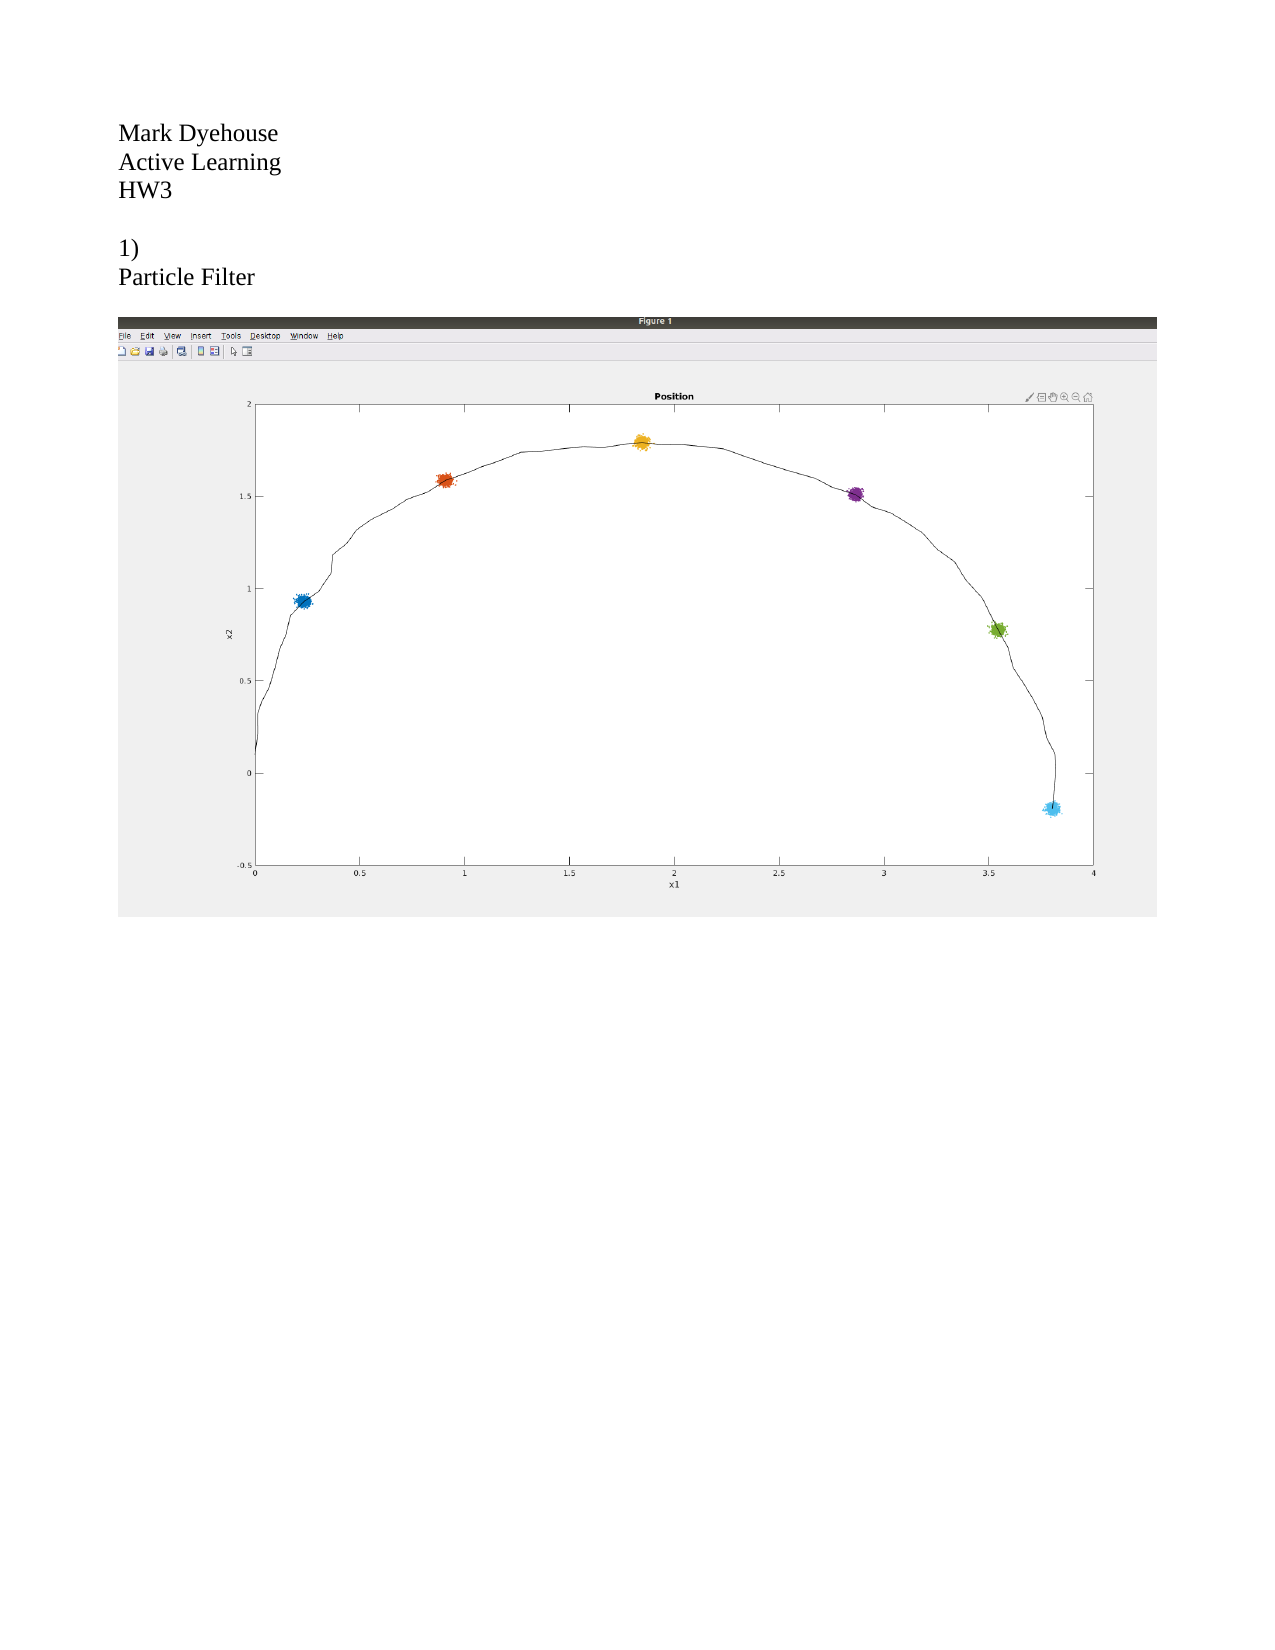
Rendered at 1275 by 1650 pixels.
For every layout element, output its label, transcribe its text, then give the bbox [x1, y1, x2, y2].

picture [118, 317, 1157, 917]
text Mark Dyehouse [118, 118, 1157, 147]
text Active Learning [118, 147, 1157, 176]
text Particle Filter [118, 262, 1157, 291]
text HW3 [118, 176, 1157, 204]
text 1) [118, 233, 1157, 262]
